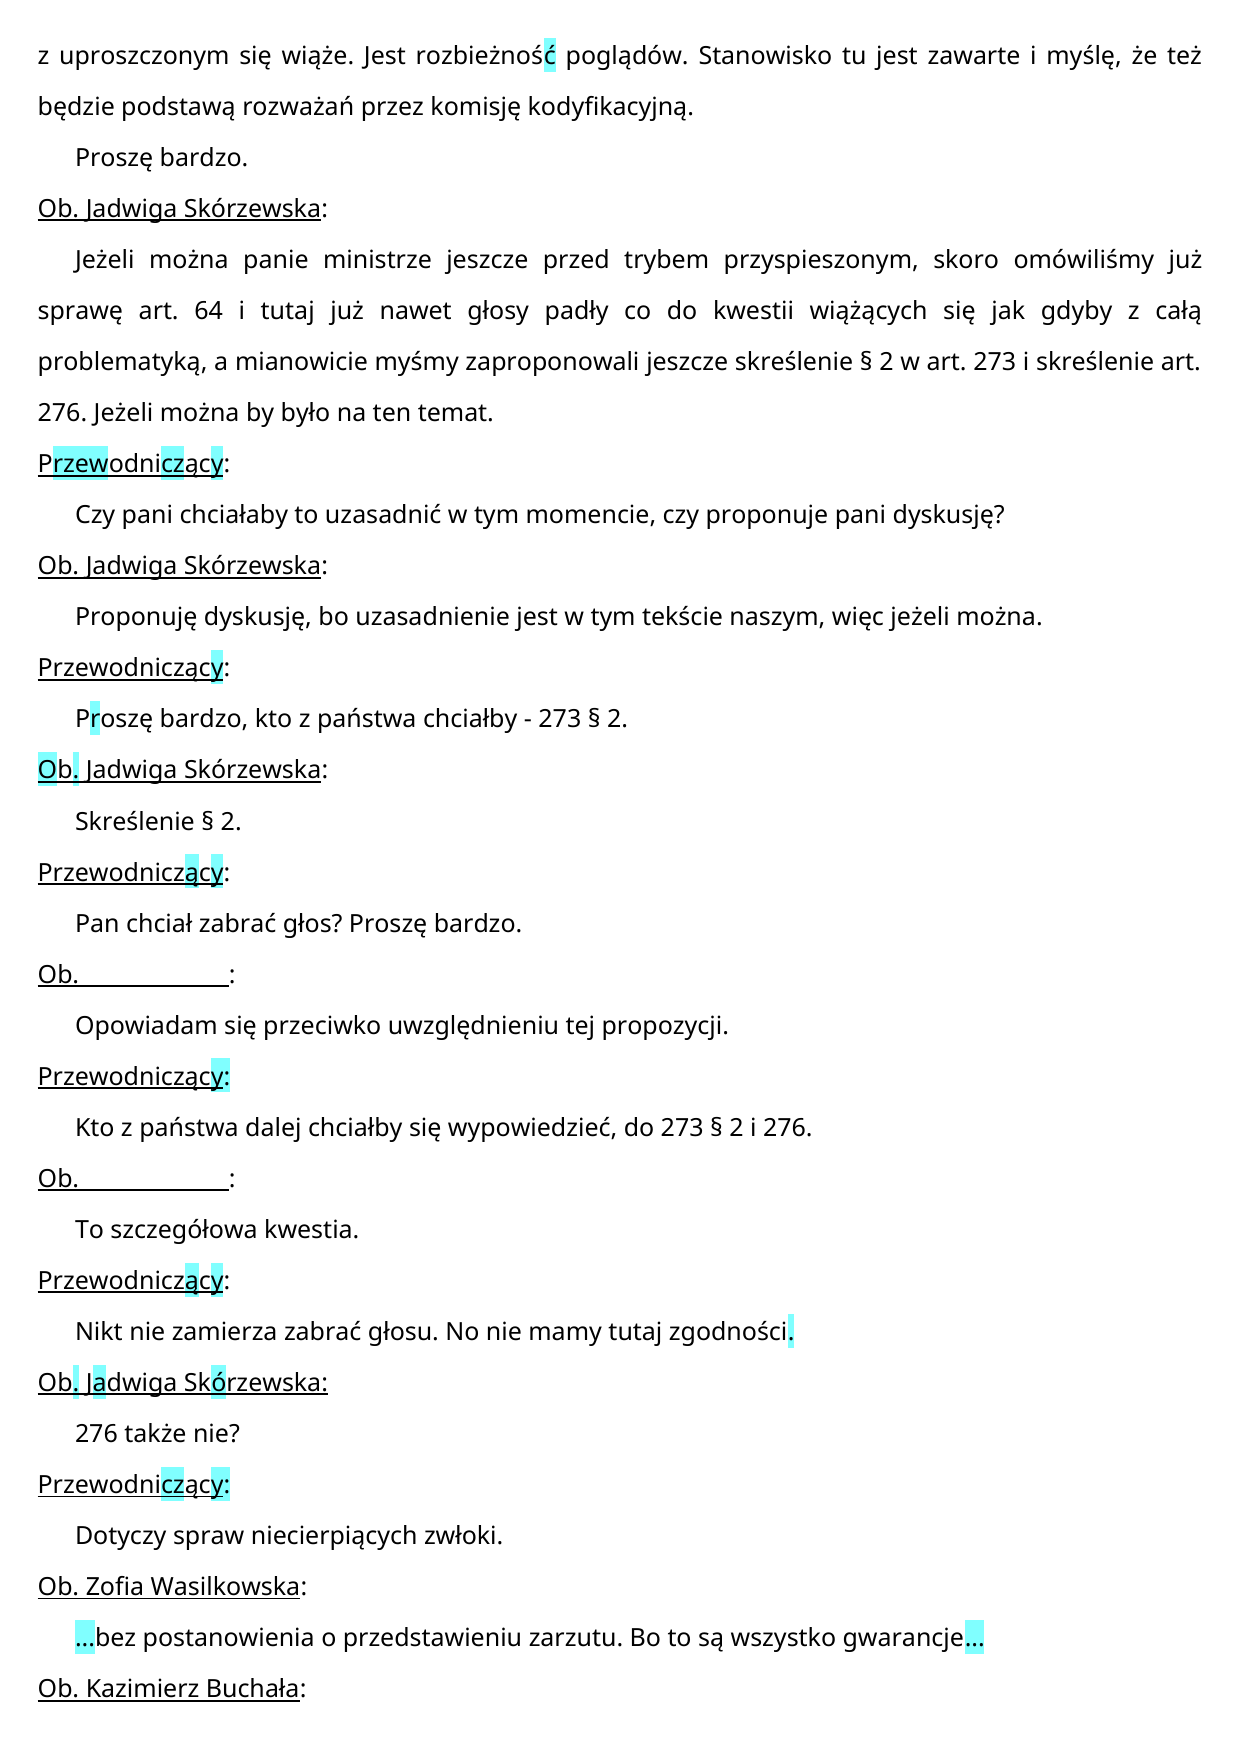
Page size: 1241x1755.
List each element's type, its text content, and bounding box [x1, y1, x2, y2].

text Jeżeli można panie ministrze jeszcze przed trybem przyspieszonym, skoro omówiliśmy już sprawę art. 64 i tutaj już nawet głosy padły co do kwestii wiążących się jak gdyby z całą problematyką, a mianowicie myśmy zaproponowali jeszcze skreślenie § 2 w art. 273 i skreślenie art. 276. Jeżeli można by było na ten temat. [37, 242, 1203, 429]
text 276 także nie? [37, 1416, 1203, 1450]
text Czy pani chciałaby to uzasadnić w tym momencie, czy proponuje pani dyskusję? [37, 497, 1203, 531]
text Ob. Jadwiga Skórzewska: [37, 191, 1203, 225]
text Ob. Jadwiga Skórzewska: [37, 548, 1203, 582]
text z uproszczonym się wiąże. Jest rozbieżność poglądów. Stanowisko tu jest zawarte i myślę, że też będzie podstawą rozważań przez komisję kodyfikacyjną. [37, 37, 1203, 123]
text Przewodniczący: [37, 650, 1203, 684]
text Przewodniczący: [37, 1262, 1203, 1297]
text Przewodniczący: [37, 446, 1203, 480]
text Opowiadam się przeciwko uwzględnieniu tej propozycji. [37, 1007, 1203, 1041]
text Przewodniczący: [37, 1058, 1203, 1092]
text Dotyczy spraw niecierpiących zwłoki. [37, 1518, 1203, 1552]
text ...bez postanowienia o przedstawieniu zarzutu. Bo to są wszystko gwarancje... [37, 1620, 1203, 1654]
text To szczegółowa kwestia. [37, 1211, 1203, 1246]
text Ob. Jadwiga Skórzewska: [37, 752, 1203, 786]
text Skreślenie § 2. [37, 803, 1203, 837]
text Ob. : [37, 1160, 1203, 1194]
text Przewodniczący: [37, 854, 1203, 888]
text Ob. : [37, 956, 1203, 990]
text Nikt nie zamierza zabrać głosu. No nie mamy tutaj zgodności. [37, 1313, 1203, 1348]
text Przewodniczący: [37, 1467, 1203, 1501]
text Ob. Zofia Wasilkowska: [37, 1569, 1203, 1603]
text Proszę bardzo. [37, 139, 1203, 174]
text Ob. Kazimierz Buchała: [37, 1671, 1203, 1705]
text Pan chciał zabrać głos? Proszę bardzo. [37, 905, 1203, 939]
text Proszę bardzo, kto z państwa chciałby - 273 § 2. [37, 701, 1203, 735]
text Kto z państwa dalej chciałby się wypowiedzieć, do 273 § 2 i 276. [37, 1109, 1203, 1143]
text Ob. Jadwiga Skórzewska: [37, 1364, 1203, 1399]
text Proponuję dyskusję, bo uzasadnienie jest w tym tekście naszym, więc jeżeli można. [37, 599, 1203, 633]
